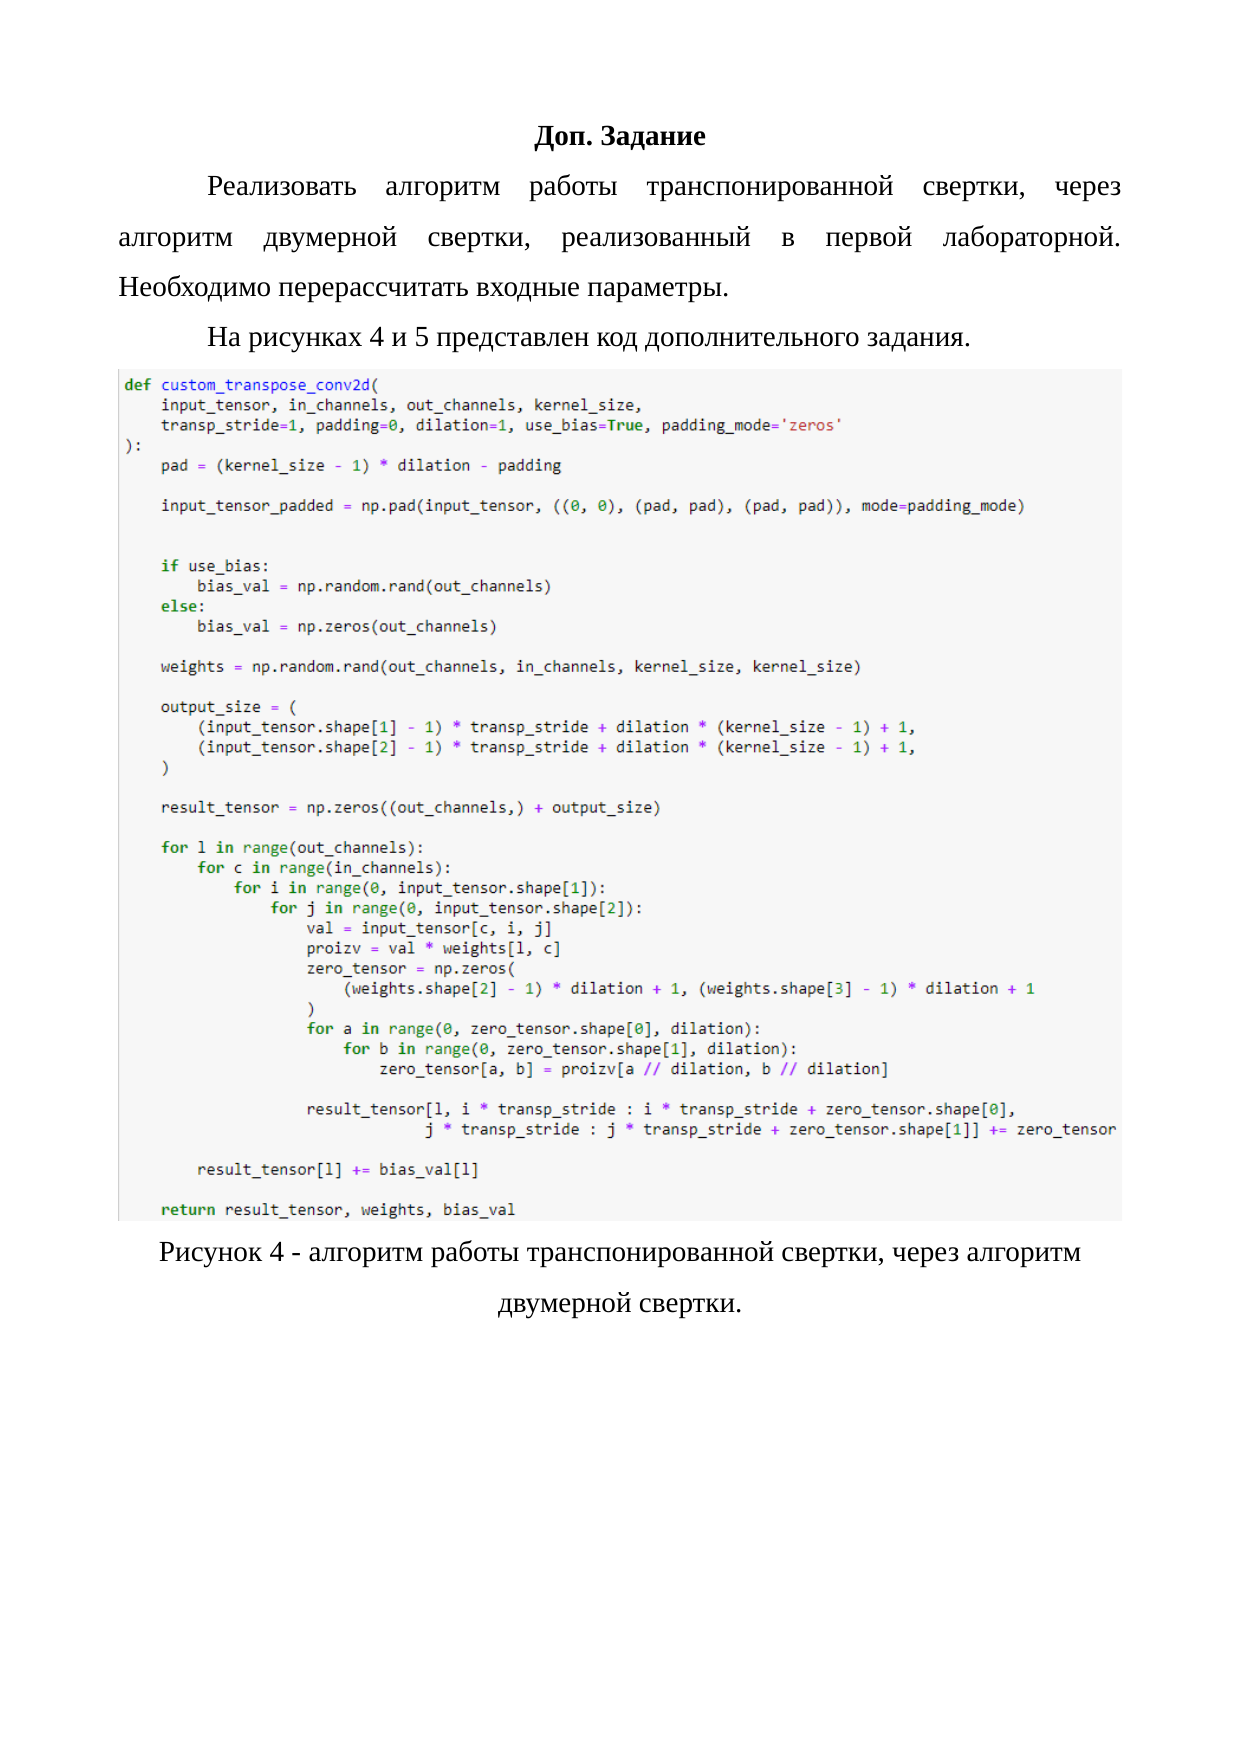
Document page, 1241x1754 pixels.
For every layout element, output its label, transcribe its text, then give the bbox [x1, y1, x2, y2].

text Реализовать алгоритм работы транспонированной свертки, через алгоритм двумерной свертки, реализованный в первой лабораторной. Необходимо перерассчитать входные параметры. [118, 168, 1122, 303]
text Рисунок 4 - алгоритм работы транспонированной свертки, через алгоритм двумерной свертки. [118, 1234, 1122, 1318]
text На рисунках 4 и 5 представлен код дополнительного задания. [118, 319, 1122, 353]
text Доп. Задание [118, 118, 1122, 152]
